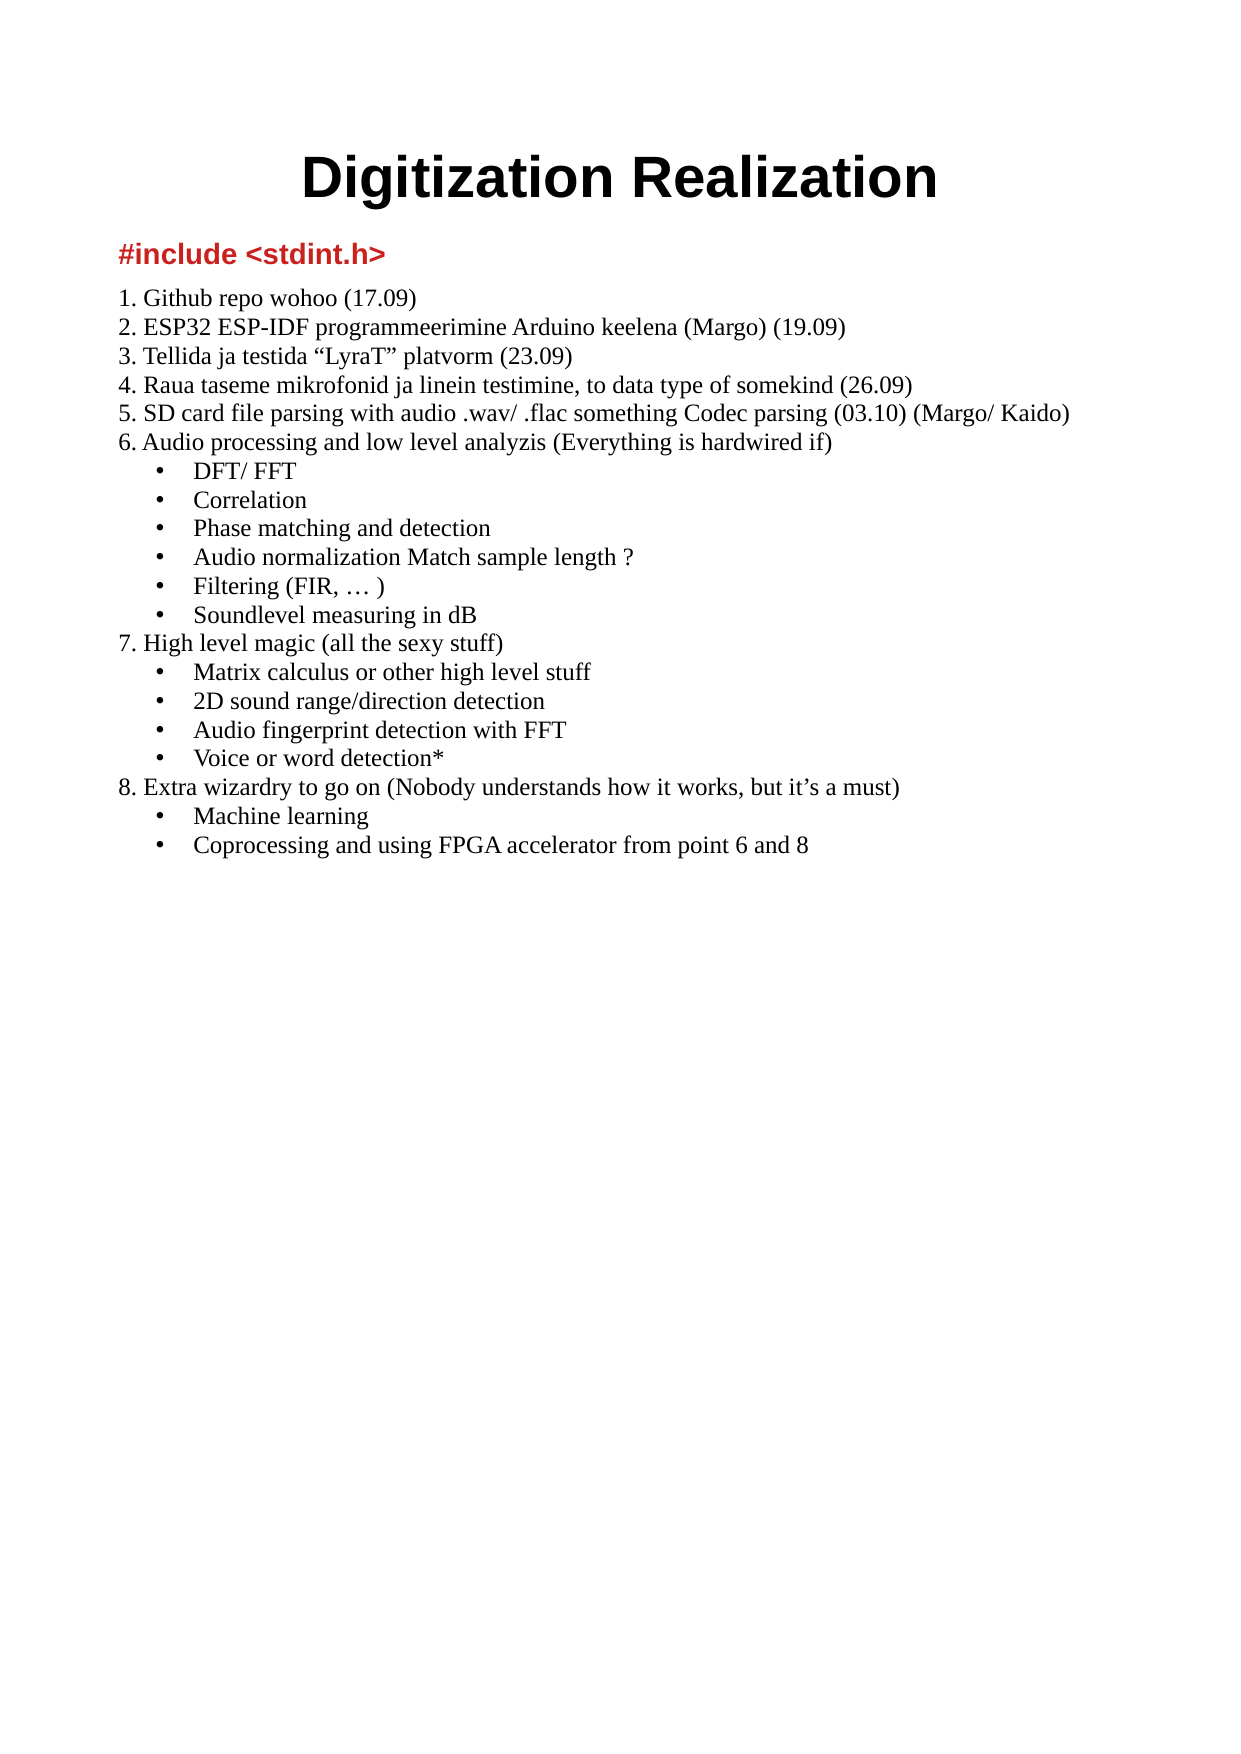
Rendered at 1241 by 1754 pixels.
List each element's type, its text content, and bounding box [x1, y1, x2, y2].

list Audio fingerprint detection with FFT [156, 715, 1122, 743]
list Coprocessing and using FPGA accelerator from point 6 and 8 [156, 830, 1122, 858]
subtitle #include <stdint.h> [118, 237, 1122, 271]
list Soundlevel measuring in dB [156, 600, 1122, 628]
text 1. Github repo wohoo (17.09) [118, 283, 1122, 312]
text 8. Extra wizardry to go on (Nobody understands how it works, but it’s a must) [118, 772, 1122, 801]
list Phase matching and detection [156, 513, 1122, 542]
list Filtering (FIR, … ) [156, 571, 1122, 600]
list 2D sound range/direction detection [156, 686, 1122, 715]
list DFT/ FFT [156, 456, 1122, 485]
text 4. Raua taseme mikrofonid ja linein testimine, to data type of somekind (26.09) [118, 370, 1122, 398]
list Voice or word detection* [156, 743, 1122, 772]
text 5. SD card file parsing with audio .wav/ .flac something Codec parsing (03.10) (Margo/ Kaido) [118, 398, 1122, 427]
title Digitization Realization [118, 143, 1122, 210]
list Correlation [156, 485, 1122, 513]
list Audio normalization Match sample length ? [156, 542, 1122, 571]
text 7. High level magic (all the sexy stuff) [118, 628, 1122, 657]
list Matrix calculus or other high level stuff [156, 657, 1122, 686]
list Machine learning [156, 801, 1122, 830]
text 3. Tellida ja testida “LyraT” platvorm (23.09) [118, 341, 1122, 370]
text 6. Audio processing and low level analyzis (Everything is hardwired if) [118, 427, 1122, 456]
text 2. ESP32 ESP-IDF programmeerimine Arduino keelena (Margo) (19.09) [118, 312, 1122, 341]
